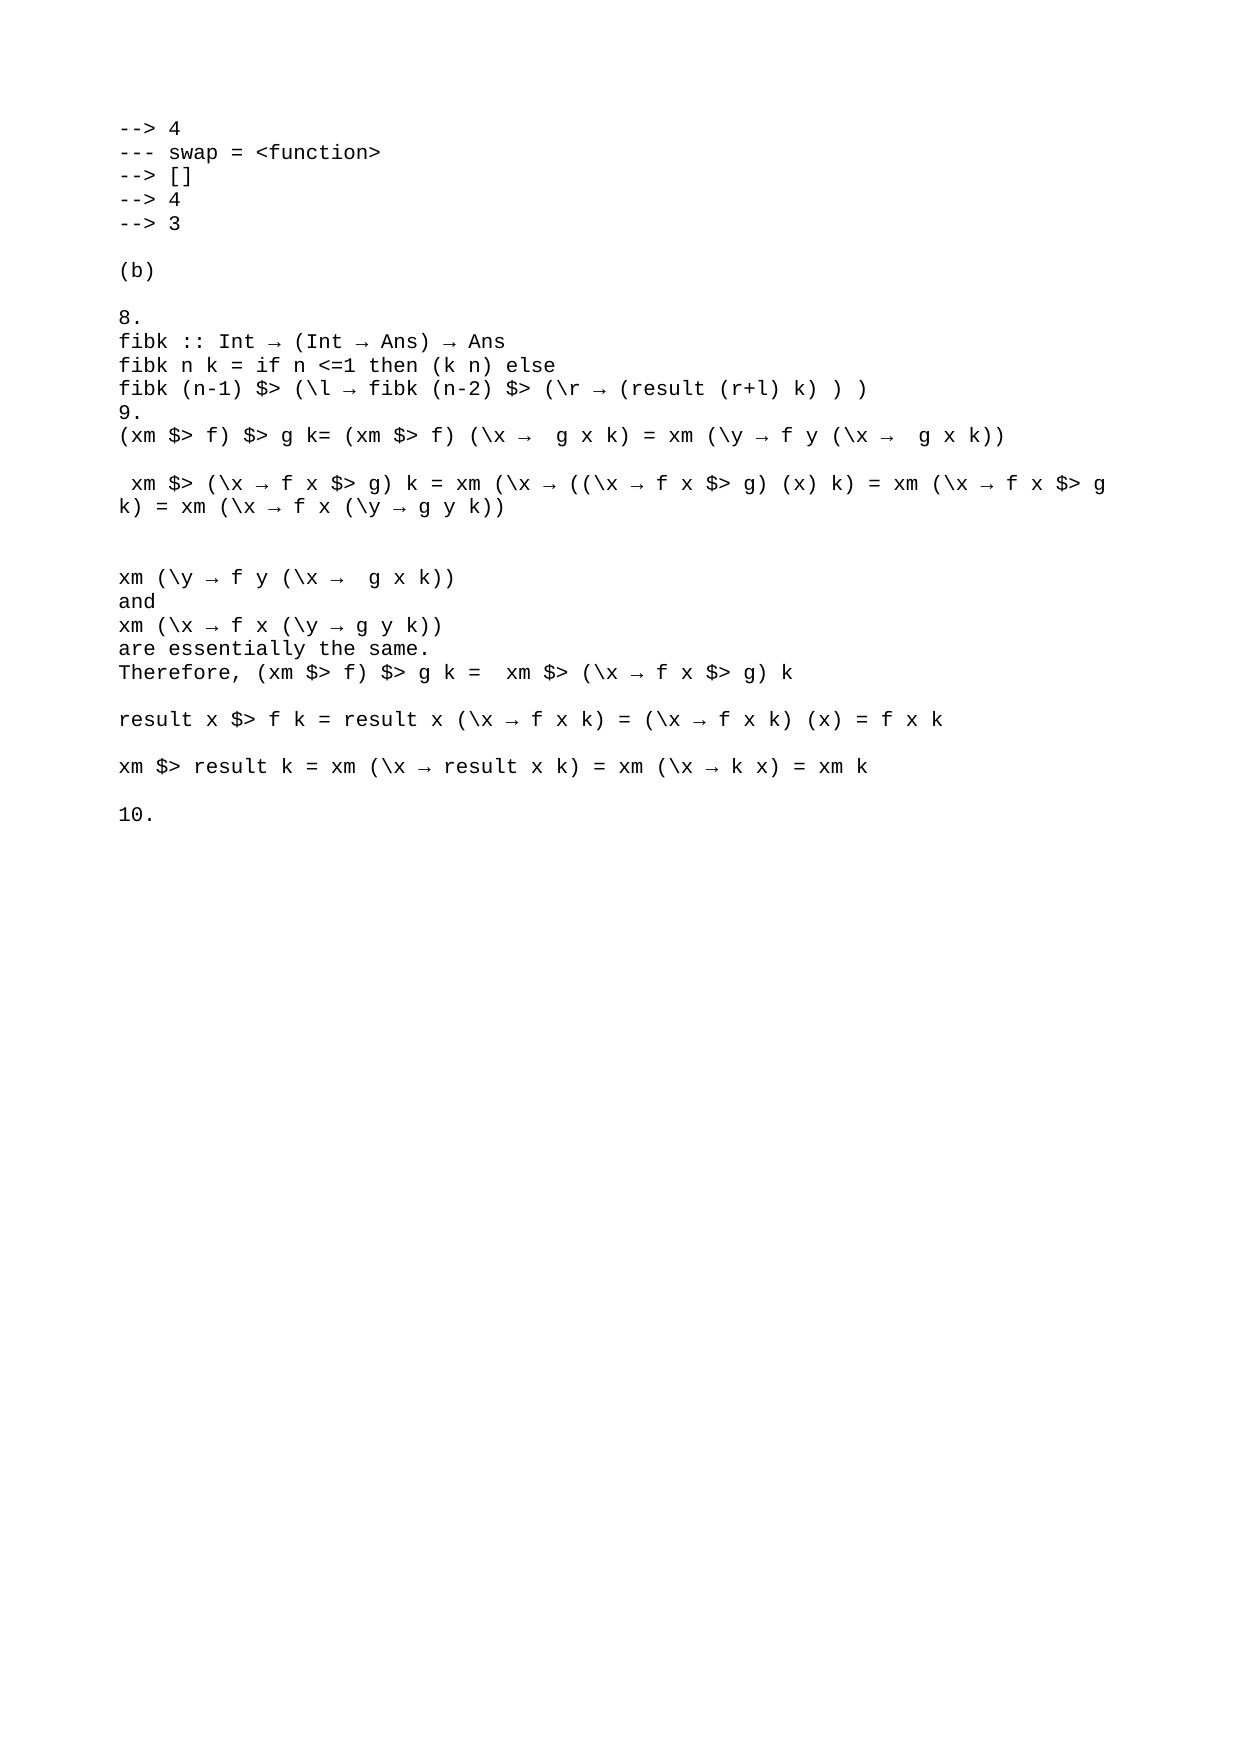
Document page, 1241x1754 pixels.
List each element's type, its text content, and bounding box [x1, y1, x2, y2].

text 8. [118, 307, 1122, 331]
text Therefore, (xm $> f) $> g k = xm $> (\x → f x $> g) k [118, 662, 1122, 686]
text --- swap = <function> [118, 142, 1122, 165]
text xm (\y → f y (\x → g x k)) [118, 567, 1122, 591]
text (xm $> f) $> g k= (xm $> f) (\x → g x k) = xm (\y → f y (\x → g x k)) [118, 426, 1122, 449]
text --> 3 [118, 213, 1122, 236]
text 9. [118, 402, 1122, 426]
text xm $> result k = xm (\x → result x k) = xm (\x → k x) = xm k [118, 757, 1122, 780]
text --> 4 [118, 118, 1122, 142]
text xm (\x → f x (\y → g y k)) [118, 615, 1122, 638]
text fibk n k = if n <=1 then (k n) else [118, 354, 1122, 378]
text xm $> (\x → f x $> g) k = xm (\x → ((\x → f x $> g) (x) k) = xm (\x → f x $> g k) = xm (\x → f x (\y → g y k)) [118, 473, 1122, 520]
text result x $> f k = result x (\x → f x k) = (\x → f x k) (x) = f x k [118, 709, 1122, 733]
text fibk (n-1) $> (\l → fibk (n-2) $> (\r → (result (r+l) k) ) ) [118, 378, 1122, 402]
text are essentially the same. [118, 638, 1122, 662]
text --> 4 [118, 189, 1122, 213]
text --> [] [118, 165, 1122, 189]
text 10. [118, 804, 1122, 827]
text (b) [118, 260, 1122, 284]
text fibk :: Int → (Int → Ans) → Ans [118, 331, 1122, 354]
text and [118, 591, 1122, 615]
